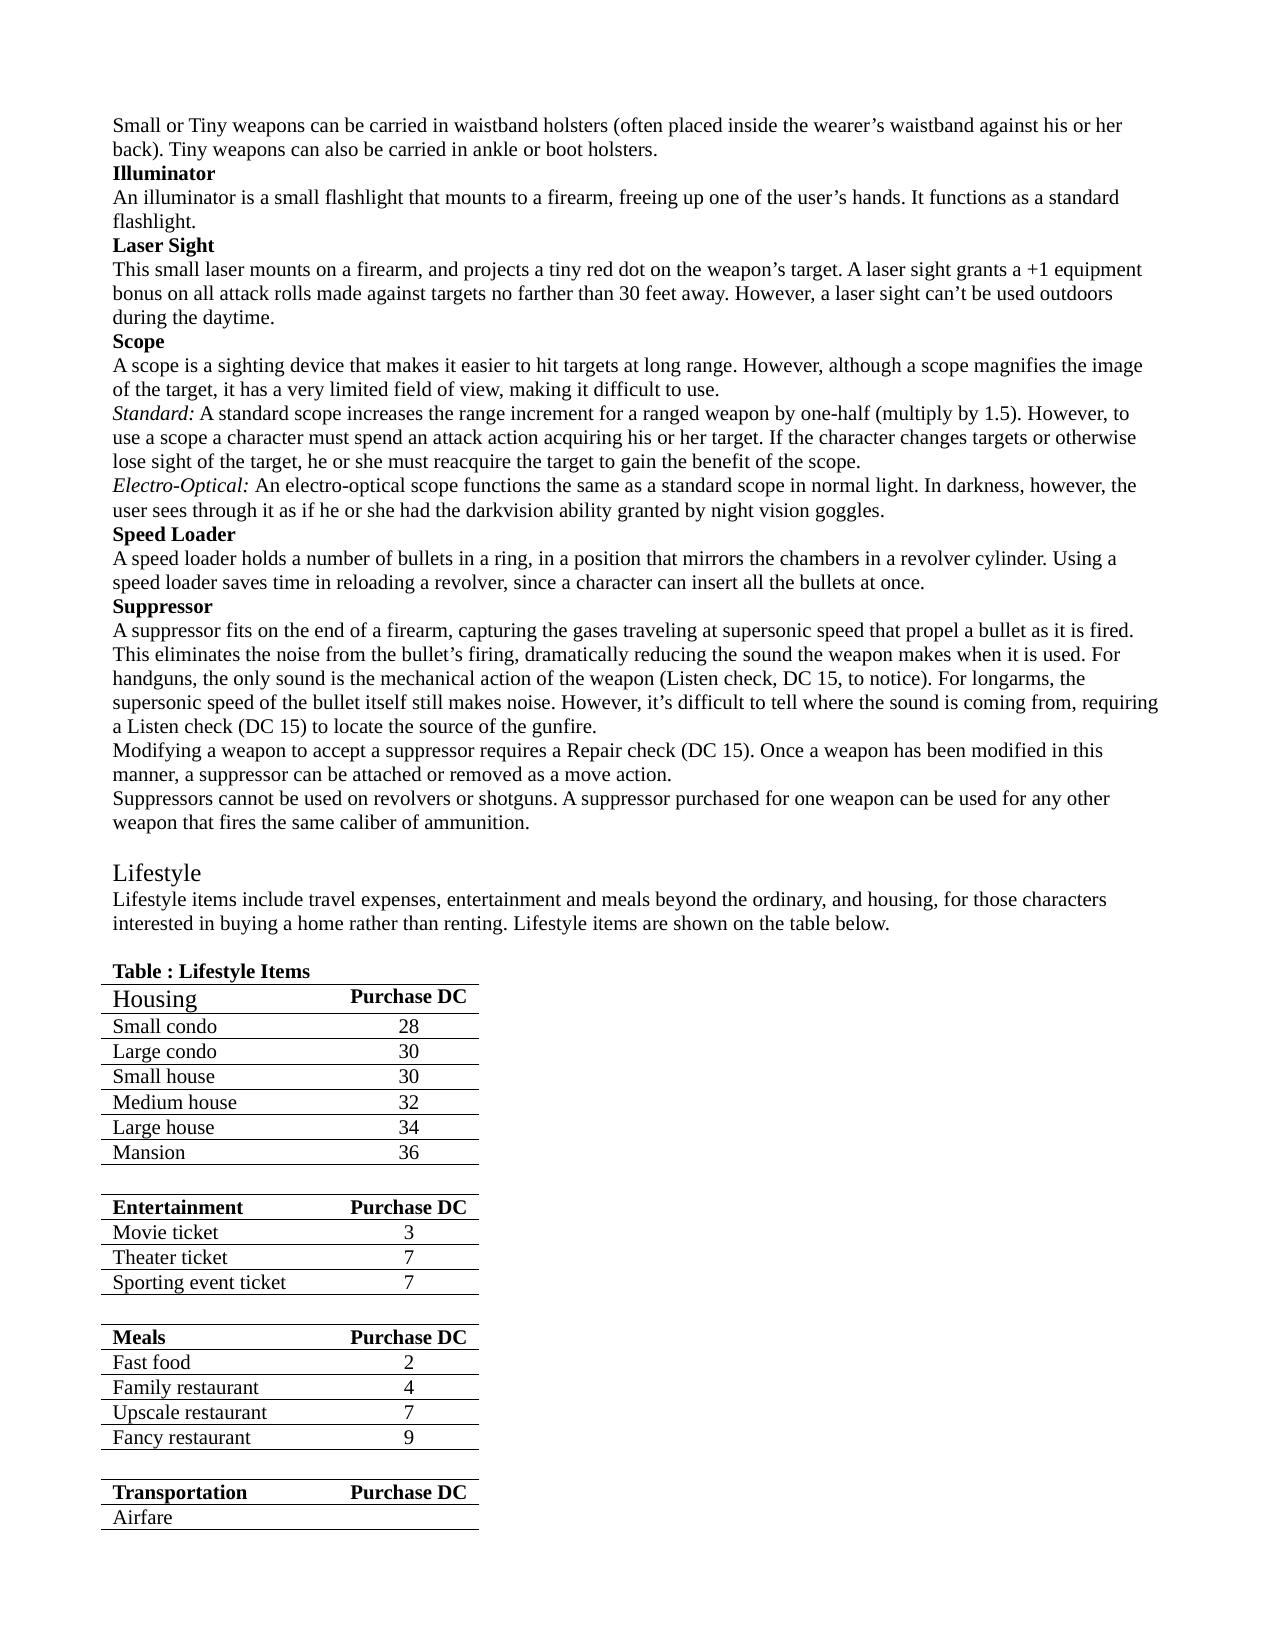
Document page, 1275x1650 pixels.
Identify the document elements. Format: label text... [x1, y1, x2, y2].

subtitle Speed Loader [112, 522, 1162, 546]
table_cell [339, 1295, 479, 1324]
subtitle Illuminator [112, 161, 1162, 185]
table_cell Purchase DC [339, 985, 479, 1013]
text A speed loader holds a number of bullets in a ring, in a position that mirrors the chambers in a revolver cylinder. Using a speed loader saves time in reloading a revolver, since a character can insert all the bullets at once. [112, 546, 1162, 594]
table_cell Family restaurant [101, 1375, 338, 1399]
table_cell Theater ticket [101, 1245, 338, 1269]
table_cell Small house [101, 1065, 338, 1088]
table_cell 4 [339, 1375, 479, 1399]
table_cell Entertainment [101, 1195, 338, 1219]
table_cell Movie ticket [101, 1220, 338, 1244]
table_cell Large condo [101, 1039, 338, 1063]
text An illuminator is a small flashlight that mounts to a firearm, freeing up one of the user’s hands. It functions as a standard flashlight. [112, 185, 1162, 233]
table_cell Small condo [101, 1014, 338, 1038]
text Standard: A standard scope increases the range increment for a ranged weapon by one-half (multiply by 1.5). However, to use a scope a character must spend an attack action acquiring his or her target. If the character changes targets or otherwise lose sight of the target, he or she must reacquire the target to gain the benefit of the scope. [112, 401, 1162, 473]
table_cell [101, 1165, 338, 1194]
text Suppressors cannot be used on revolvers or shotguns. A suppressor purchased for one weapon can be used for any other weapon that fires the same caliber of ammunition. [112, 786, 1162, 834]
text Small or Tiny weapons can be carried in waistband holsters (often placed inside the wearer’s waistband against his or her back). Tiny weapons can also be carried in ankle or boot holsters. [112, 112, 1162, 161]
table_cell 36 [339, 1140, 479, 1164]
text This small laser mounts on a firearm, and projects a tiny red dot on the weapon’s target. A laser sight grants a +1 equipment bonus on all attack rolls made against targets no farther than 30 feet away. However, a laser sight can’t be used outdoors during the daytime. [112, 257, 1162, 329]
subtitle Laser Sight [112, 233, 1162, 257]
table_cell Transportation [101, 1480, 338, 1504]
table_cell [101, 1450, 338, 1479]
text Lifestyle items include travel expenses, entertainment and meals beyond the ordinary, and housing, for those characters interested in buying a home rather than renting. Lifestyle items are shown on the table below. [112, 887, 1162, 935]
table_cell 7 [339, 1245, 479, 1269]
table_cell 9 [339, 1425, 479, 1449]
table_cell Purchase DC [339, 1195, 479, 1219]
table_cell 3 [339, 1220, 479, 1244]
table_cell 7 [339, 1400, 479, 1424]
table_cell Purchase DC [339, 1325, 479, 1349]
table_cell Meals [101, 1325, 338, 1349]
table_cell Fast food [101, 1350, 338, 1374]
table_cell Fancy restaurant [101, 1425, 338, 1449]
table_cell 7 [339, 1270, 479, 1294]
table_cell [339, 1450, 479, 1479]
table_header Table : Lifestyle Items [101, 959, 479, 983]
table_cell 28 [339, 1014, 479, 1038]
table_cell 30 [339, 1065, 479, 1088]
table_cell Housing [101, 985, 338, 1013]
subtitle Suppressor [112, 594, 1162, 618]
table_cell Airfare [101, 1505, 338, 1529]
table_cell [101, 1295, 338, 1324]
table_cell 30 [339, 1039, 479, 1063]
text A suppressor fits on the end of a firearm, capturing the gases traveling at supersonic speed that propel a bullet as it is fired. This eliminates the noise from the bullet’s firing, dramatically reducing the sound the weapon makes when it is used. For handguns, the only sound is the mechanical action of the weapon (Listen check, DC 15, to notice). For longarms, the supersonic speed of the bullet itself still makes noise. However, it’s difficult to tell where the sound is coming from, requiring a Listen check (DC 15) to locate the source of the gunfire. [112, 618, 1162, 738]
table_cell [339, 1505, 479, 1529]
table_cell Mansion [101, 1140, 338, 1164]
table_cell 32 [339, 1090, 479, 1114]
subtitle Scope [112, 329, 1162, 353]
table_cell Sporting event ticket [101, 1270, 338, 1294]
text Electro-Optical: An electro-optical scope functions the same as a standard scope in normal light. In darkness, however, the user sees through it as if he or she had the darkvision ability granted by night vision goggles. [112, 473, 1162, 522]
table_cell Medium house [101, 1090, 338, 1114]
table_cell [339, 1165, 479, 1194]
table_cell Large house [101, 1115, 338, 1139]
table_cell Upscale restaurant [101, 1400, 338, 1424]
table_cell 2 [339, 1350, 479, 1374]
text Modifying a weapon to accept a suppressor requires a Repair check (DC 15). Once a weapon has been modified in this manner, a suppressor can be attached or removed as a move action. [112, 738, 1162, 786]
text A scope is a sighting device that makes it easier to hit targets at long range. However, although a scope magnifies the image of the target, it has a very limited field of view, making it difficult to use. [112, 353, 1162, 401]
table_cell Purchase DC [339, 1480, 479, 1504]
table_cell 34 [339, 1115, 479, 1139]
subtitle Lifestyle [112, 858, 1162, 887]
